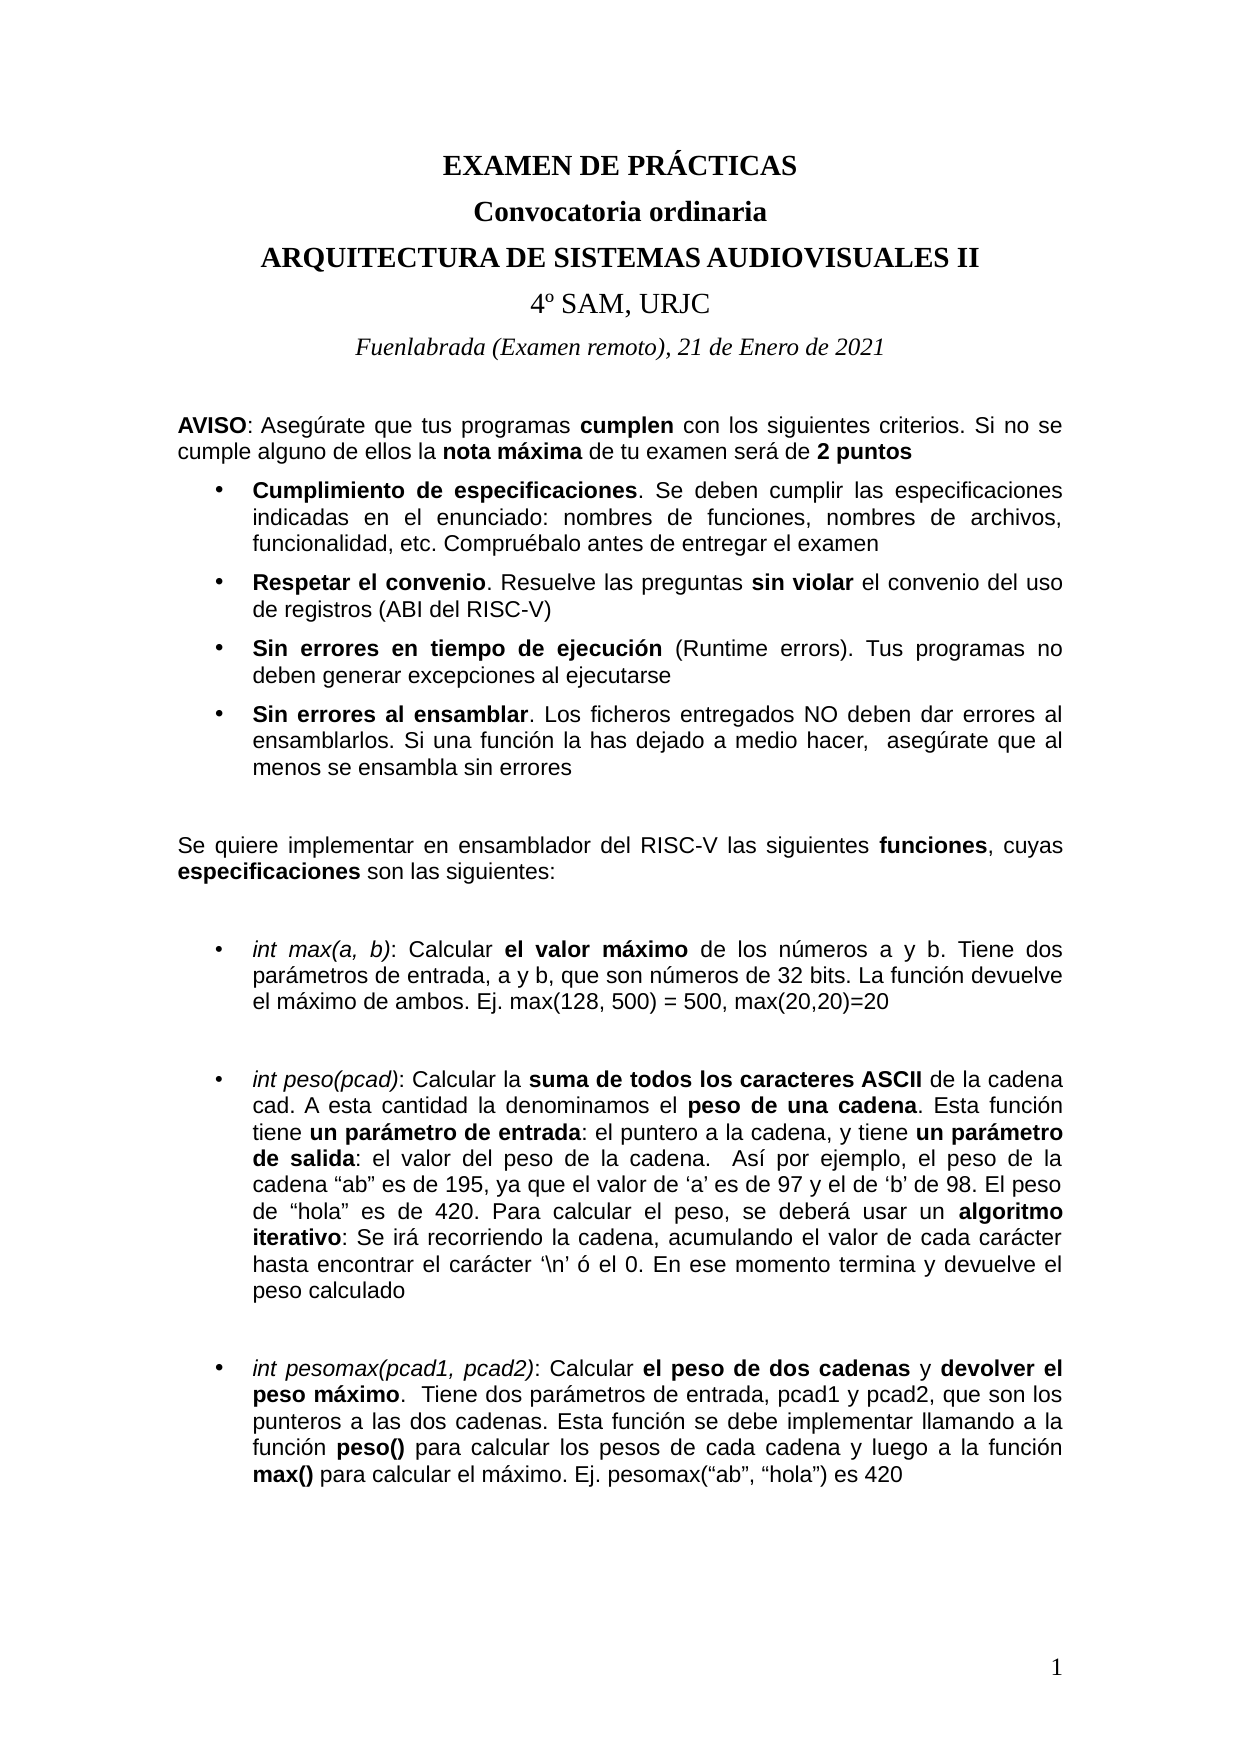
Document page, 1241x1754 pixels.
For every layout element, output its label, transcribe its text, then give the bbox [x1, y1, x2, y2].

list int max(a, b): Calcular el valor máximo de los números a y b. Tiene dos parámetros de entrada, a y b, que son números de 32 bits. La función devuelve el máximo de ambos. Ej. max(128, 500) = 500, max(20,20)=20 [215, 936, 1063, 1015]
text EXAMEN DE PRÁCTICAS [177, 148, 1063, 181]
text 4º SAM, URJC [177, 286, 1063, 319]
list Sin errores en tiempo de ejecución (Runtime errors). Tus programas no deben generar excepciones al ejecutarse [215, 635, 1063, 688]
text ARQUITECTURA DE SISTEMAS AUDIOVISUALES II [177, 240, 1063, 273]
list Respetar el convenio. Resuelve las preguntas sin violar el convenio del uso de registros (ABI del RISC-V) [215, 569, 1063, 622]
text Convocatoria ordinaria [177, 194, 1063, 227]
text AVISO: Asegúrate que tus programas cumplen con los siguientes criterios. Si no se cumple alguno de ellos la nota máxima de tu examen será de 2 puntos [177, 412, 1063, 464]
list Sin errores al ensamblar. Los ficheros entregados NO deben dar errores al ensamblarlos. Si una función la has dejado a medio hacer, asegúrate que al menos se ensambla sin errores [215, 701, 1063, 780]
list int pesomax(pcad1, pcad2): Calcular el peso de dos cadenas y devolver el peso máximo. Tiene dos parámetros de entrada, pcad1 y pcad2, que son los punteros a las dos cadenas. Esta función se debe implementar llamando a la función peso() para calcular los pesos de cada cadena y luego a la función max() para calcular el máximo. Ej. pesomax(“ab”, “hola”) es 420 [215, 1354, 1063, 1487]
text Fuenlabrada (Examen remoto), 21 de Enero de 2021 [177, 332, 1063, 361]
text Se quiere implementar en ensamblador del RISC-V las siguientes funciones, cuyas especificaciones son las siguientes: [177, 832, 1063, 884]
list Cumplimiento de especificaciones. Se deben cumplir las especificaciones indicadas en el enunciado: nombres de funciones, nombres de archivos, funcionalidad, etc. Compruébalo antes de entregar el examen [215, 477, 1063, 557]
list int peso(pcad): Calcular la suma de todos los caracteres ASCII de la cadena cad. A esta cantidad la denominamos el peso de una cadena. Esta función tiene un parámetro de entrada: el puntero a la cadena, y tiene un parámetro de salida: el valor del peso de la cadena. Así por ejemplo, el peso de la cadena “ab” es de 195, ya que el valor de ‘a’ es de 97 y el de ‘b’ de 98. El peso de “hola” es de 420. Para calcular el peso, se deberá usar un algoritmo iterativo: Se irá recorriendo la cadena, acumulando el valor de cada carácter hasta encontrar el carácter ‘\n’ ó el 0. En ese momento termina y devuelve el peso calculado [215, 1066, 1063, 1303]
